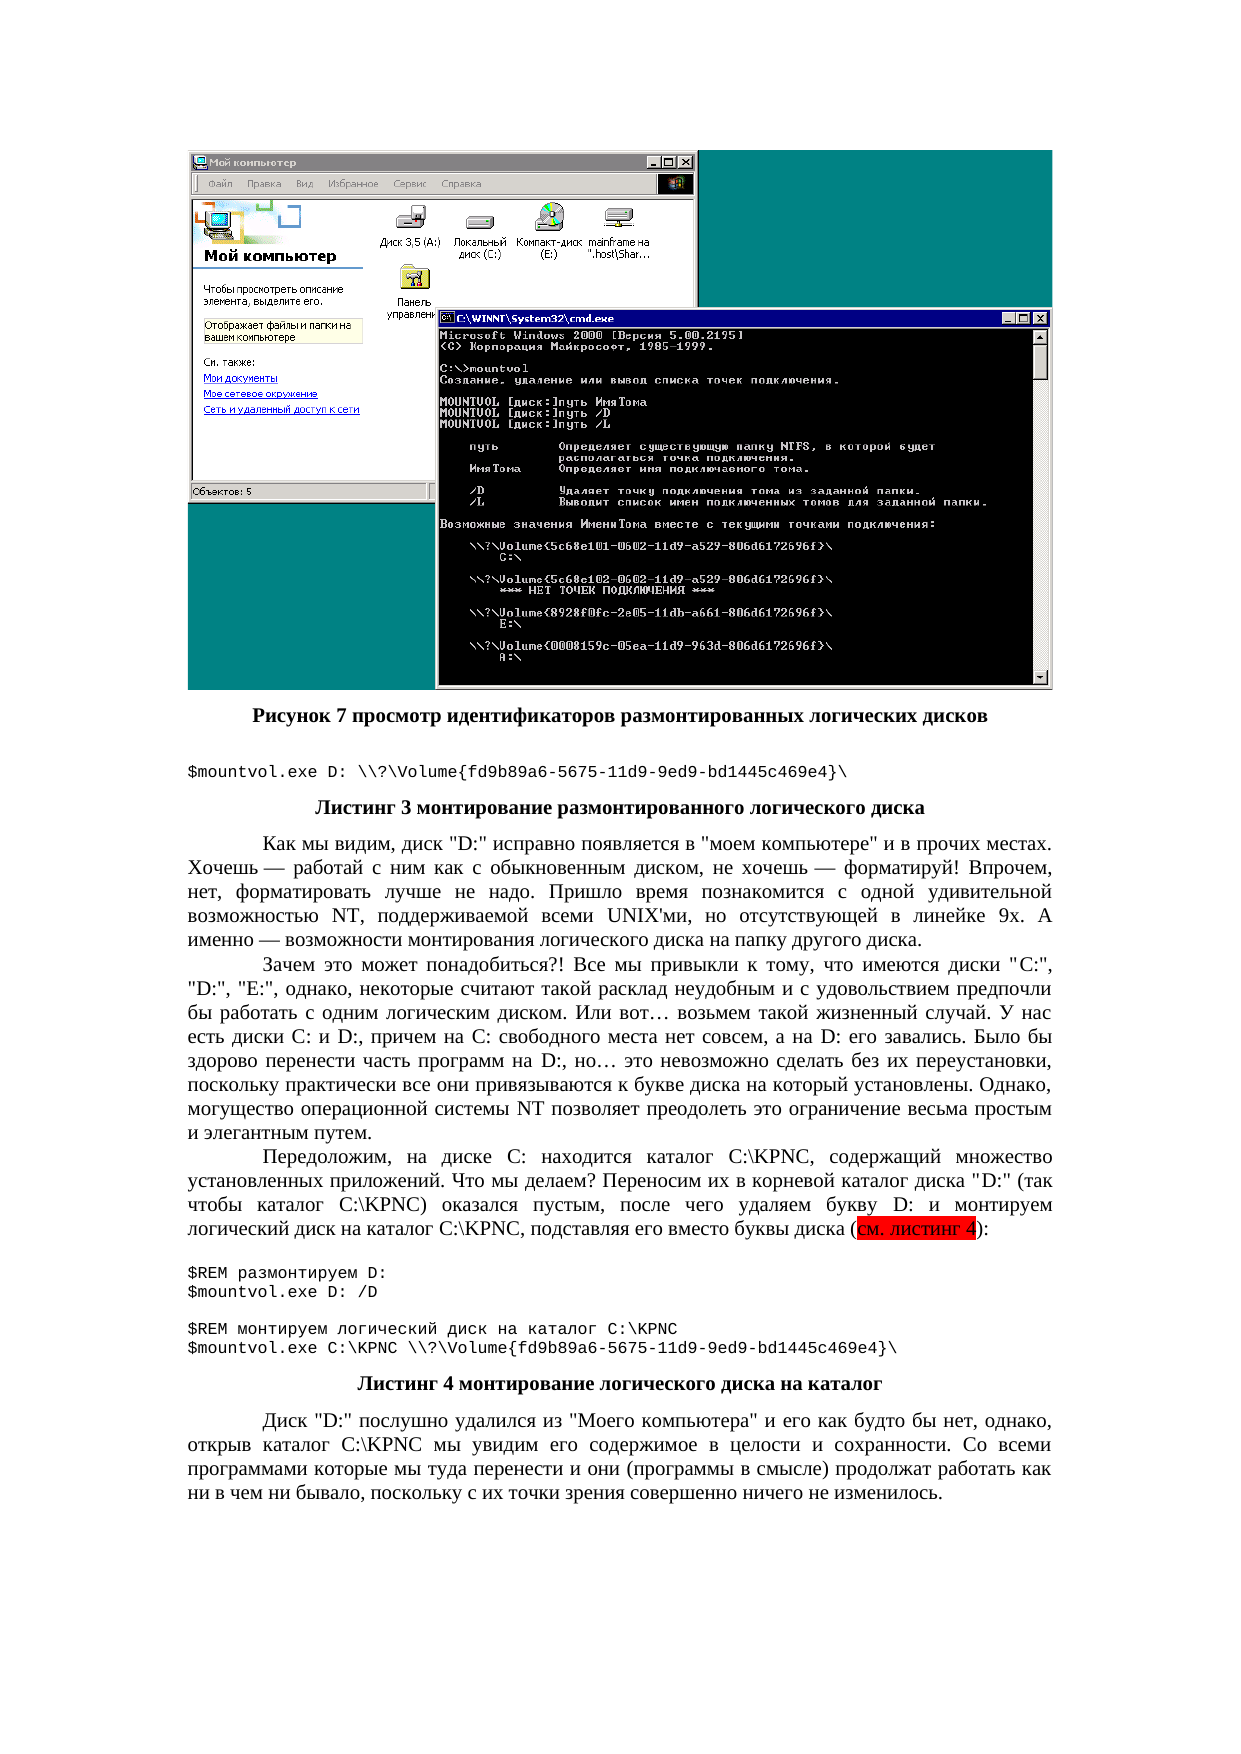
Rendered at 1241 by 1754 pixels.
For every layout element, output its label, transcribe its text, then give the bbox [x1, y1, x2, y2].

text $mountvol.exe C:\KPNC \\?\Volume{fd9b89a6-5675-11d9-9ed9-bd1445c469e4}\ [187, 1340, 1053, 1358]
text Зачем это может понадобиться?! Все мы привыкли к тому, что имеются диски "C:", "D:", "E:", однако, некоторые считают такой расклад неудобным и с удовольствием предпочли бы работать с одним логическим диском. Или вот… возьмем такой жизненный случай. У нас есть диски С: и D:, причем на C: свободного места нет совсем, а на D: его завались. Было бы здорово перенести часть программ на D:, но… это невозможно сделать без их переустановки, поскольку практически все они привязываются к букве диска на который установлены. Однако, могущество операционной системы NT позволяет преодолеть это ограничение весьма простым и элегантным путем. [187, 951, 1053, 1144]
text Как мы видим, диск "D:" исправно появляется в "моем компьютере" и в прочих местах. Хочешь — работай с ним как с обыкновенным диском, не хочешь — форматируй! Впрочем, нет, форматировать лучше не надо. Пришло время познакомится с одной удивительной возможностью NT, поддерживаемой всеми UNIX'ми, но отсутствующей в линейке 9x. А именно — возможности монтирования логического диска на папку другого диска. [187, 831, 1053, 951]
text $REM монтируем логический диск на каталог C:\KPNC [187, 1321, 1053, 1340]
text Листинг 4 монтирование логического диска на каталог [187, 1371, 1053, 1395]
text Диск "D:" послушно удалился из "Моего компьютера" и его как будто бы нет, однако, открыв каталог C:\KPNC мы увидим его содержимое в целости и сохранности. Со всеми программами которые мы туда перенести и они (программы в смысле) продолжат работать как ни в чем ни бывало, поскольку с их точки зрения совершенно ничего не изменилось. [187, 1408, 1053, 1504]
text Рисунок 7 просмотр идентификаторов размонтированных логических дисков [187, 703, 1053, 727]
picture [187, 150, 1053, 690]
text $mountvol.exe D: \\?\Volume{fd9b89a6-5675-11d9-9ed9-bd1445c469e4}\ [187, 763, 1053, 782]
text $mountvol.exe D: /D [187, 1283, 1053, 1302]
text Листинг 3 монтирование размонтированного логического диска [187, 794, 1053, 819]
text $REM размонтируем D: [187, 1264, 1053, 1283]
text Передоложим, на диске C: находится каталог C:\KPNC, содержащий множество установленных приложений. Что мы делаем? Переносим их в корневой каталог диска "D:" (так чтобы каталог C:\KPNC) оказался пустым, после чего удаляем букву D: и монтируем логический диск на каталог C:\KPNC, подставляя его вместо буквы диска (см. листинг 4): [187, 1144, 1053, 1240]
